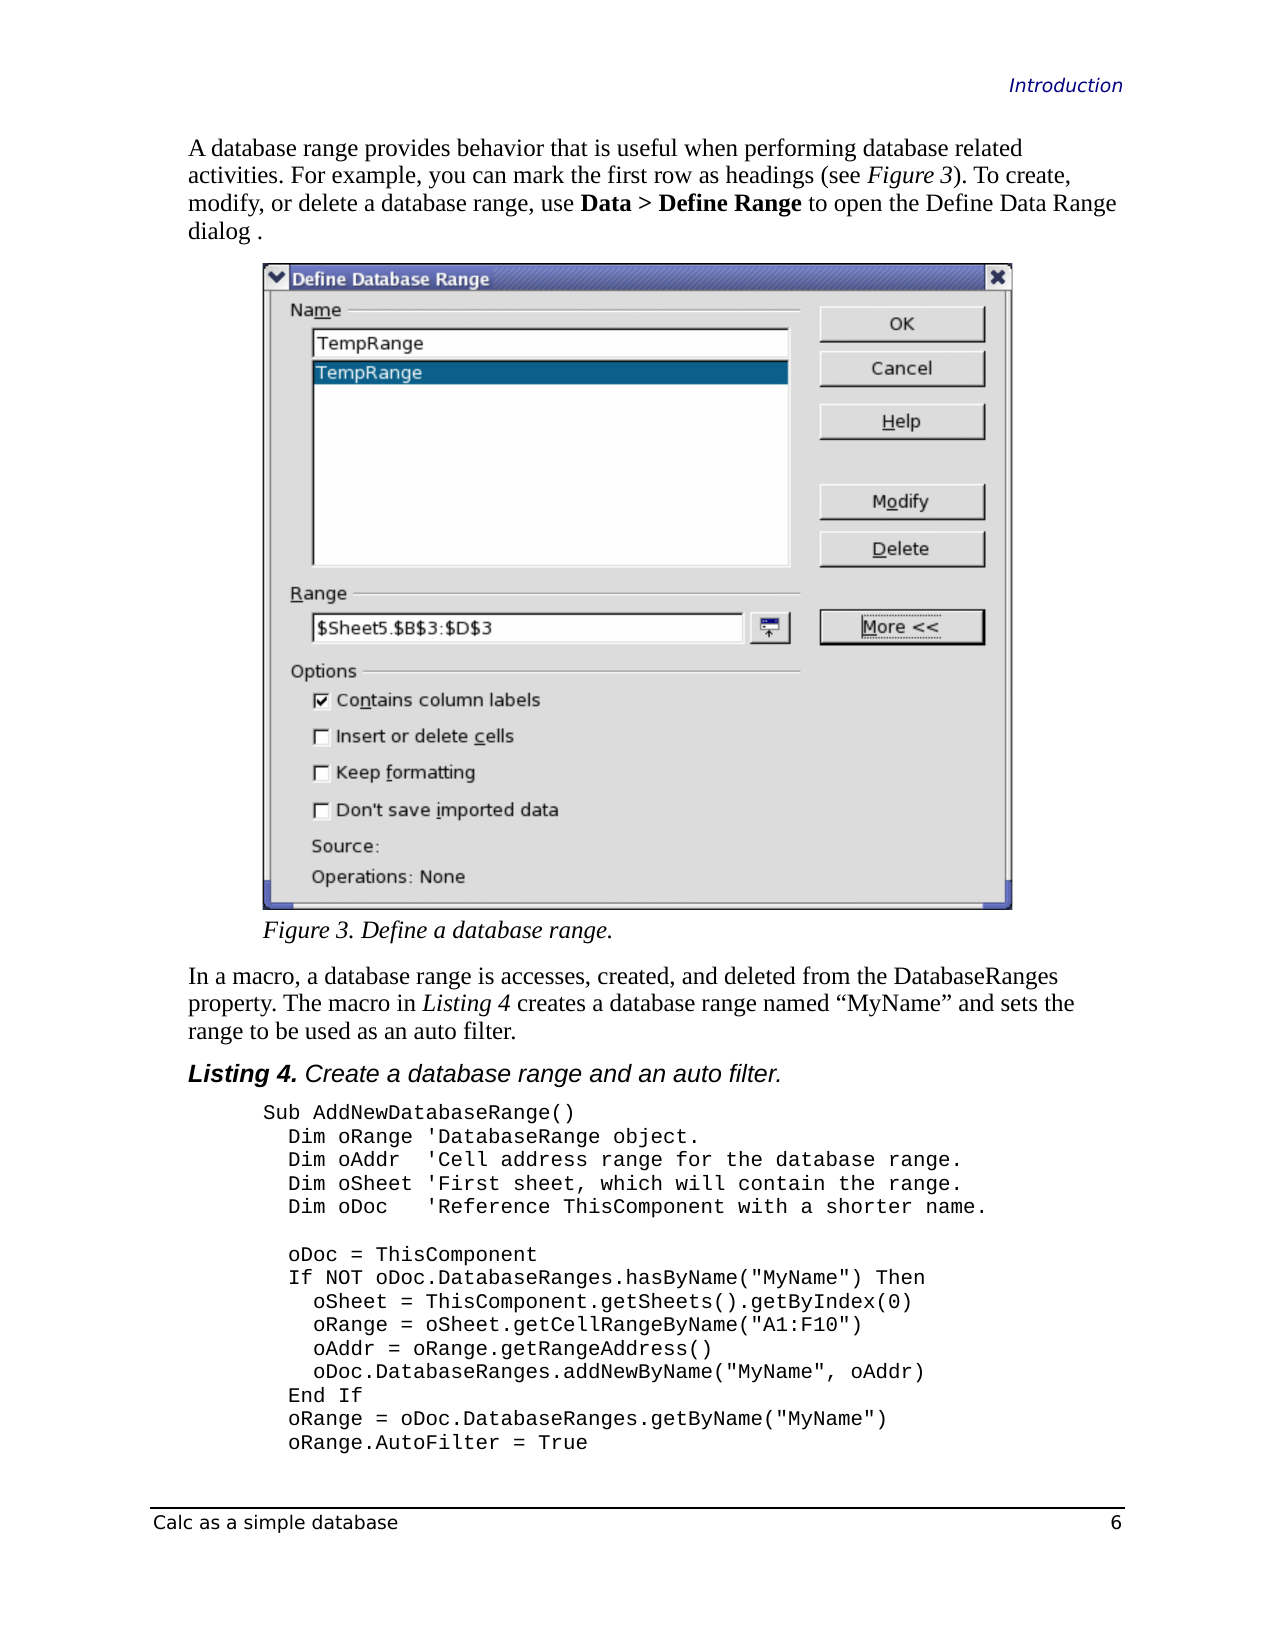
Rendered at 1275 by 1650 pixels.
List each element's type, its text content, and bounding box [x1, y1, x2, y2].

text Dim oDoc 'Reference ThisComponent with a shorter name. [263, 1197, 1012, 1220]
text oSheet = ThisComponent.getSheets().getByIndex(0) [263, 1291, 1012, 1314]
text Sub AddNewDatabaseRange() [263, 1102, 1012, 1126]
text End If [263, 1385, 1012, 1408]
list Listing 4. Create a database range and an auto filter. [188, 1060, 1125, 1088]
text oDoc.DatabaseRanges.addNewByName("MyName", oAddr) [263, 1361, 1012, 1385]
text Dim oAddr 'Cell address range for the database range. [263, 1149, 1012, 1173]
text If NOT oDoc.DatabaseRanges.hasByName("MyName") Then [263, 1267, 1012, 1291]
text A database range provides behavior that is useful when performing database related activities. For example, you can mark the first row as headings (see Figure 3). To create, modify, or delete a database range, use Data > Define Range to open the Define Data Range dialog . [188, 134, 1125, 245]
text Figure 3. Define a database range. [263, 910, 1012, 943]
text oDoc = ThisComponent [263, 1244, 1012, 1267]
text oAddr = oRange.getRangeAddress() [263, 1338, 1012, 1361]
text oRange = oSheet.getCellRangeByName("A1:F10") [263, 1314, 1012, 1338]
text Dim oSheet 'First sheet, which will contain the range. [263, 1173, 1012, 1197]
text oRange.AutoFilter = True [263, 1432, 1012, 1456]
text oRange = oDoc.DatabaseRanges.getByName("MyName") [263, 1408, 1012, 1432]
picture [262, 263, 1013, 910]
text Dim oRange 'DatabaseRange object. [263, 1126, 1012, 1149]
text In a macro, a database range is accesses, created, and deleted from the DatabaseRanges property. The macro in Listing 4 creates a database range named “MyName” and sets the range to be used as an auto filter. [188, 962, 1125, 1045]
